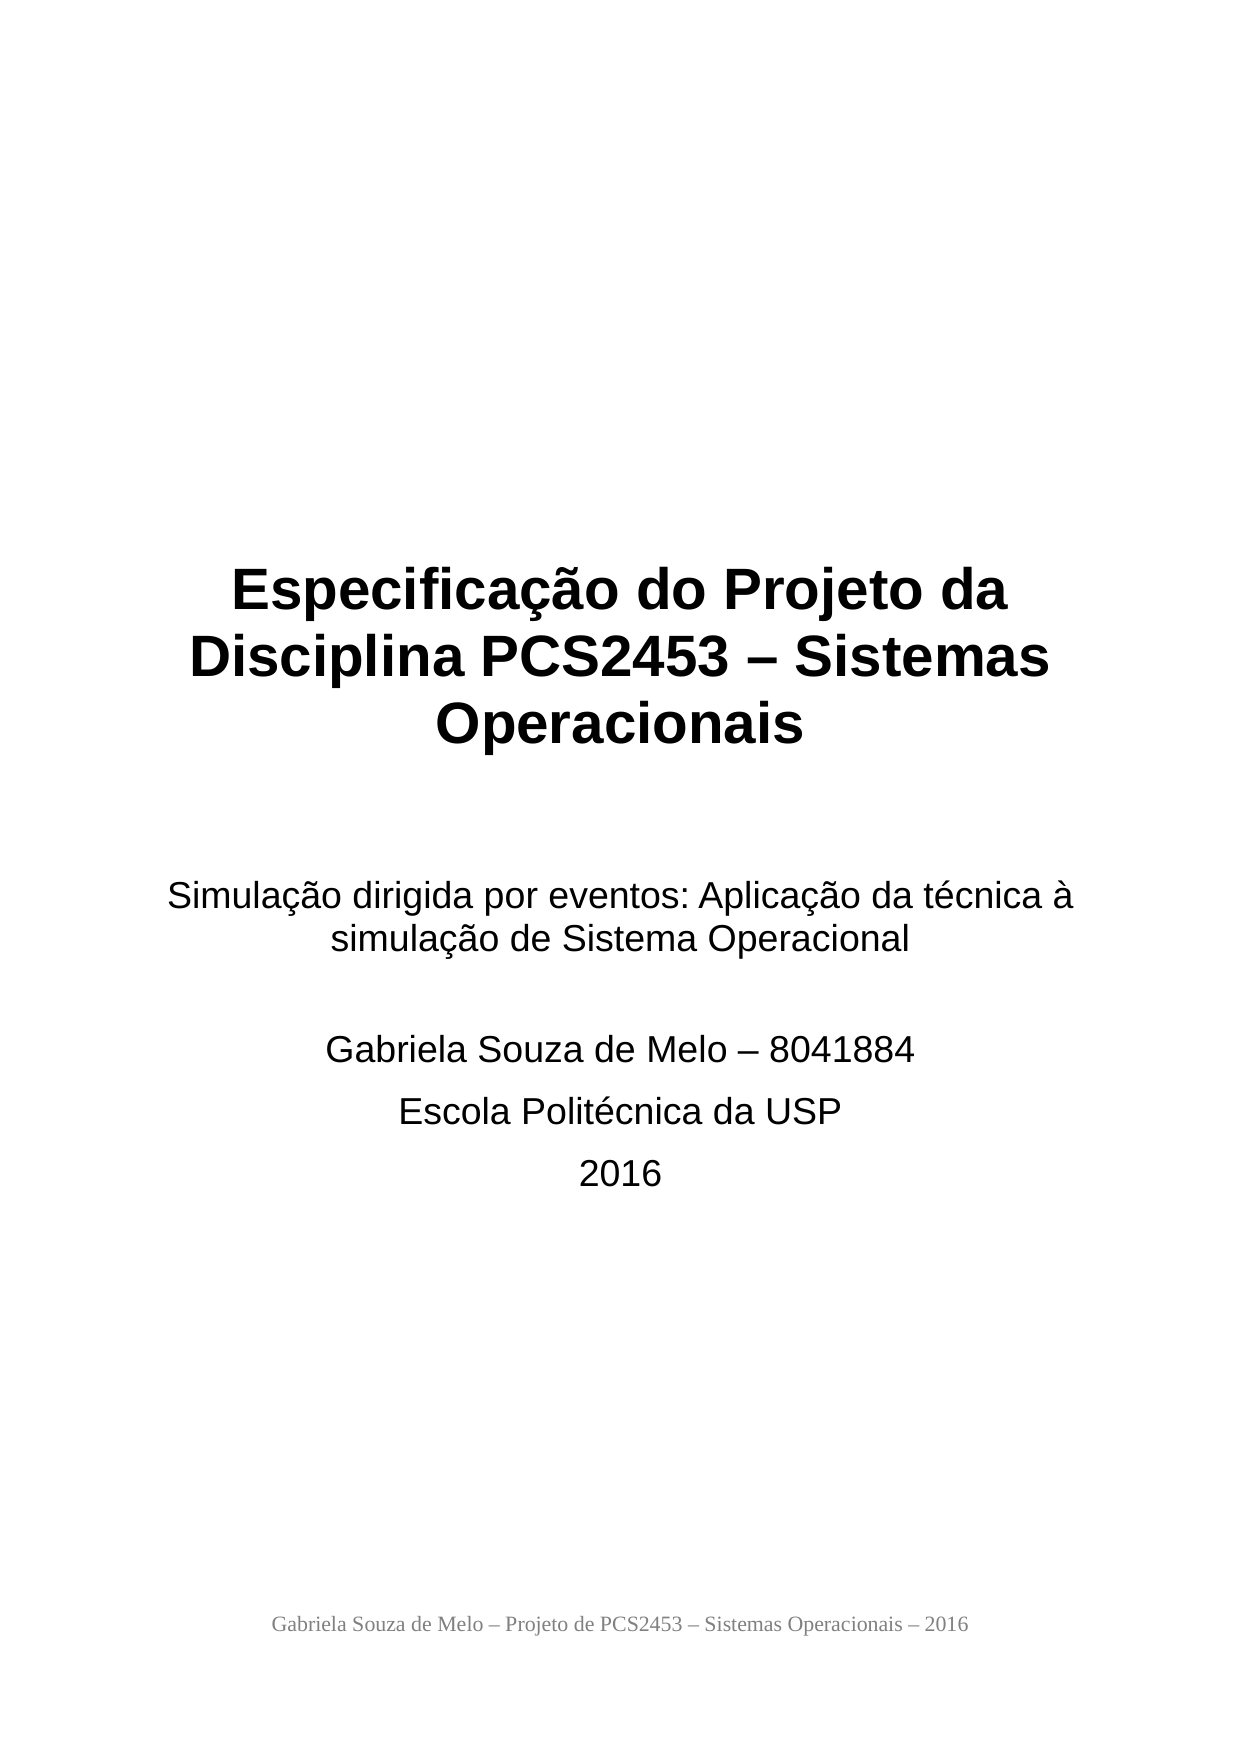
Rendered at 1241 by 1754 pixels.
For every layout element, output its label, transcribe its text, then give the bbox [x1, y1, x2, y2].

subtitle Gabriela Souza de Melo – 8041884 [118, 1027, 1122, 1070]
subtitle Escola Politécnica da USP [118, 1089, 1122, 1132]
title Especificação do Projeto da Disciplina PCS2453 – Sistemas Operacionais [118, 555, 1122, 756]
subtitle 2016 [118, 1151, 1122, 1194]
subtitle Simulação dirigida por eventos: Aplicação da técnica à simulação de Sistema Operacional [118, 873, 1122, 959]
